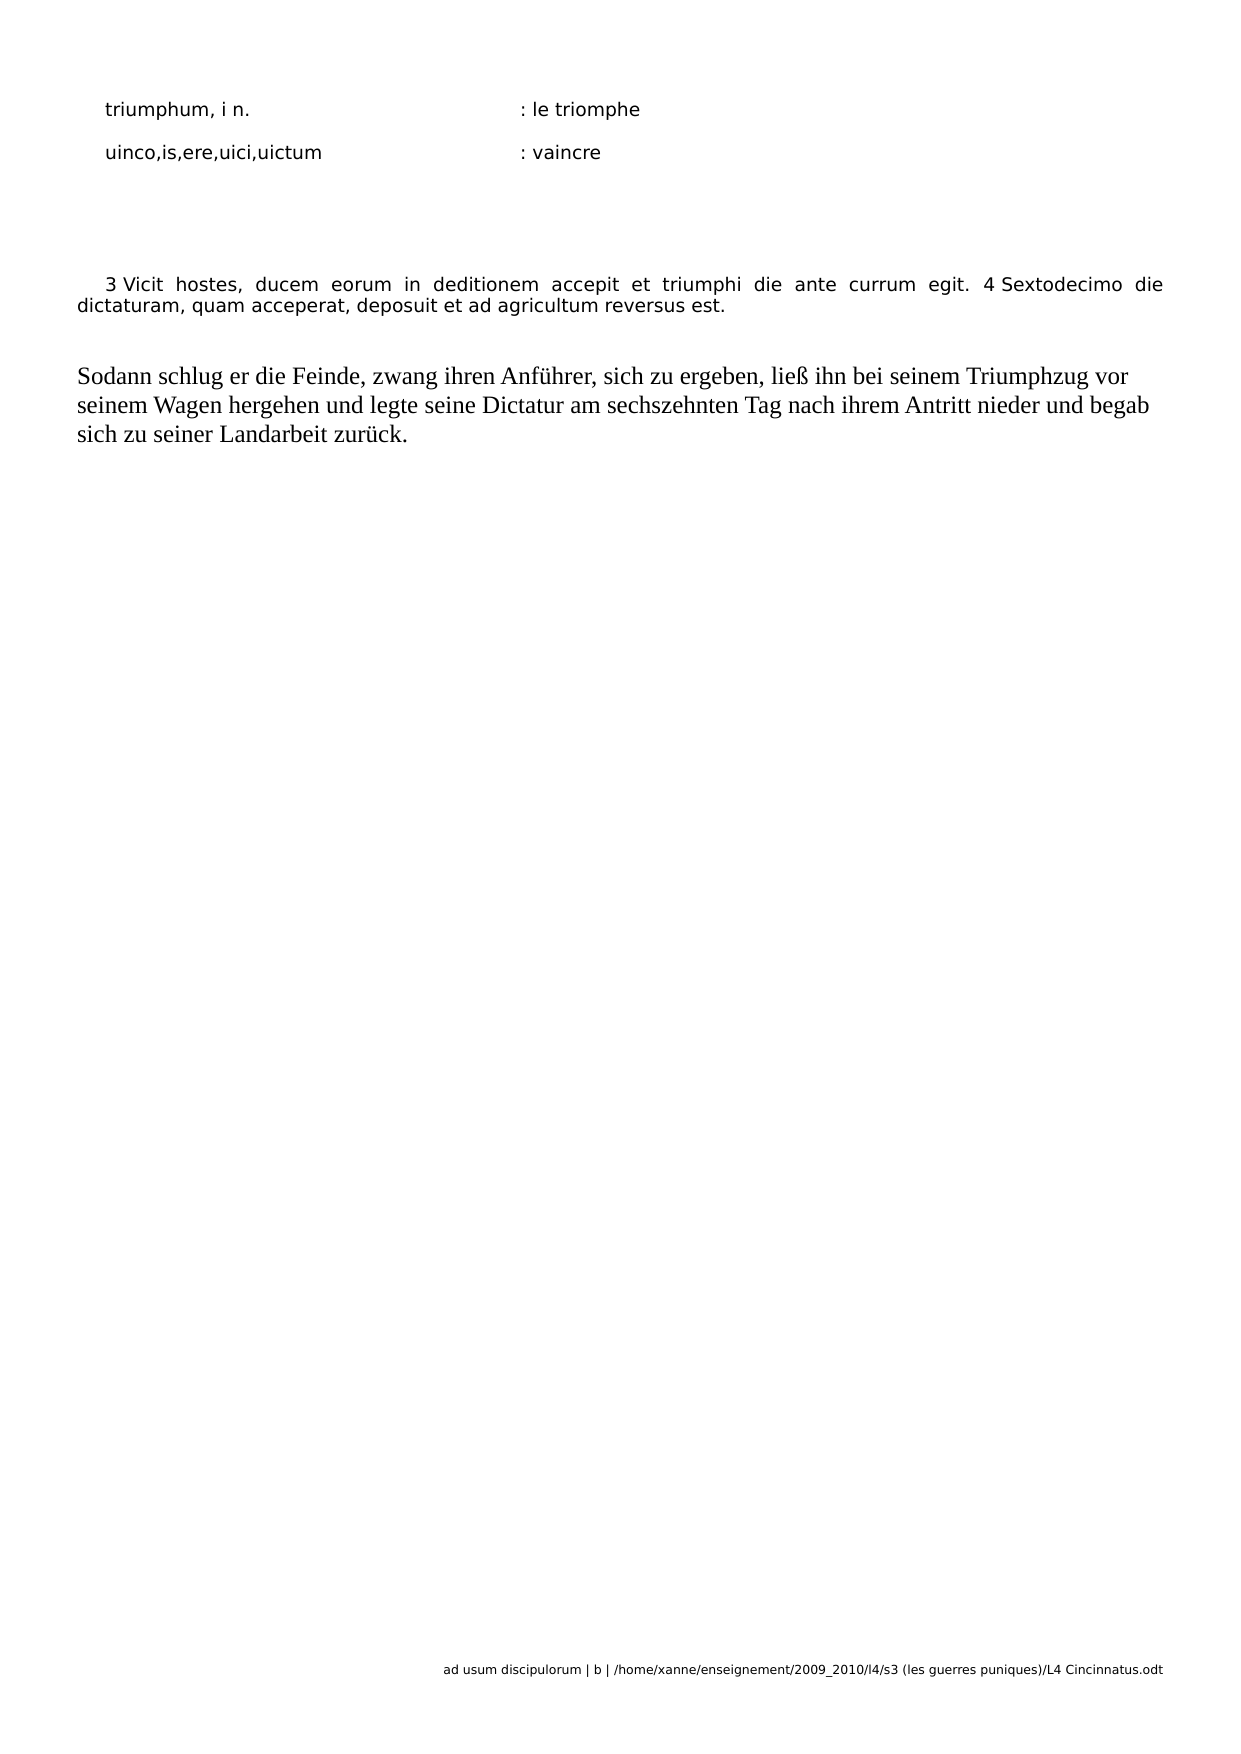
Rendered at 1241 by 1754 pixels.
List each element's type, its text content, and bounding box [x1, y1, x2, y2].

text uinco,is,ere,uici,uictum : vaincre [77, 142, 1163, 164]
text Sodann schlug er die Feinde, zwang ihren Anführer, sich zu ergeben, ließ ihn bei seinem Triumphzug vor seinem Wagen hergehen und legte seine Dictatur am sechszehnten Tag nach ihrem Antritt nieder und begab sich zu seiner Landarbeit zurück. [77, 361, 1163, 447]
text triumphum, i n. : le triomphe [77, 99, 1163, 121]
text 3 Vicit hostes, ducem eorum in deditionem accepit et triumphi die ante currum egit. 4 Sextodecimo die dictaturam, quam acceperat, deposuit et ad agricultum reversus est. [77, 274, 1163, 317]
